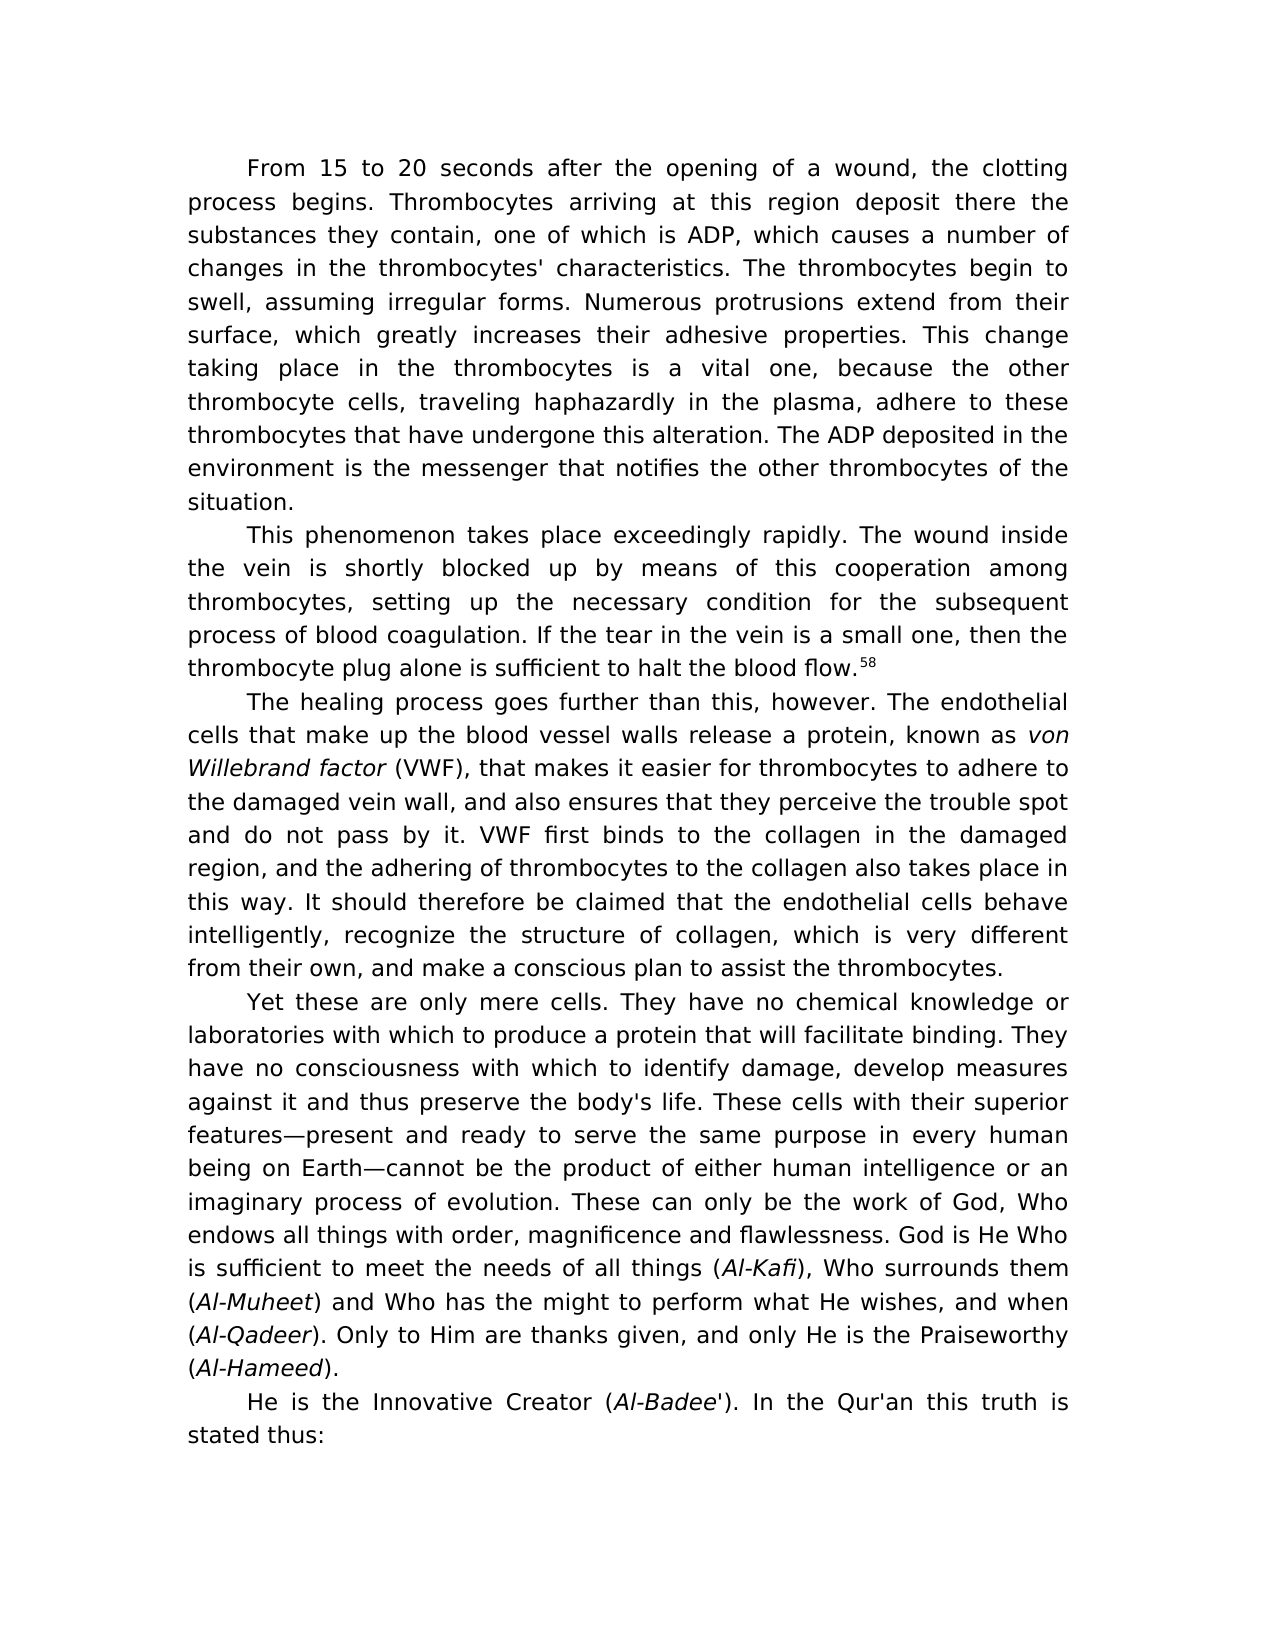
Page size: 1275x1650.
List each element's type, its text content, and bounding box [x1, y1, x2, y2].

text This phenomenon takes place exceedingly rapidly. The wound inside the vein is shortly blocked up by means of this cooperation among thrombocytes, setting up the necessary condition for the subsequent process of blood coagulation. If the tear in the vein is a small one, then the thrombocyte plug alone is sufficient to halt the blood flow.58 [187, 517, 1070, 683]
text Yet these are only mere cells. They have no chemical knowledge or laboratories with which to produce a protein that will facilitate binding. They have no consciousness with which to identify damage, develop measures against it and thus preserve the body's life. These cells with their superior features—present and ready to serve the same purpose in every human being on Earth—cannot be the product of either human intelligence or an imaginary process of evolution. These can only be the work of God, Who endows all things with order, magnificence and flawlessness. God is He Who is sufficient to meet the needs of all things (Al-Kafi), Who surrounds them (Al-Muheet) and Who has the might to perform what He wishes, and when (Al-Qadeer). Only to Him are thanks given, and only He is the Praiseworthy (Al-Hameed). [187, 983, 1070, 1383]
text From 15 to 20 seconds after the opening of a wound, the clotting process begins. Thrombocytes arriving at this region deposit there the substances they contain, one of which is ADP, which causes a number of changes in the thrombocytes' characteristics. The thrombocytes begin to swell, assuming irregular forms. Numerous protrusions extend from their surface, which greatly increases their adhesive properties. This change taking place in the thrombocytes is a vital one, because the other thrombocyte cells, traveling haphazardly in the plasma, adhere to these thrombocytes that have undergone this alteration. The ADP deposited in the environment is the messenger that notifies the other thrombocytes of the situation. [187, 150, 1070, 517]
text The healing process goes further than this, however. The endothelial cells that make up the blood vessel walls release a protein, known as von Willebrand factor (VWF), that makes it easier for thrombocytes to adhere to the damaged vein wall, and also ensures that they perceive the trouble spot and do not pass by it. VWF first binds to the collagen in the damaged region, and the adhering of thrombocytes to the collagen also takes place in this way. It should therefore be claimed that the endothelial cells behave intelligently, recognize the structure of collagen, which is very different from their own, and make a conscious plan to assist the thrombocytes. [187, 683, 1070, 983]
text He is the Innovative Creator (Al-Badee'). In the Qur'an this truth is stated thus: [187, 1383, 1070, 1450]
